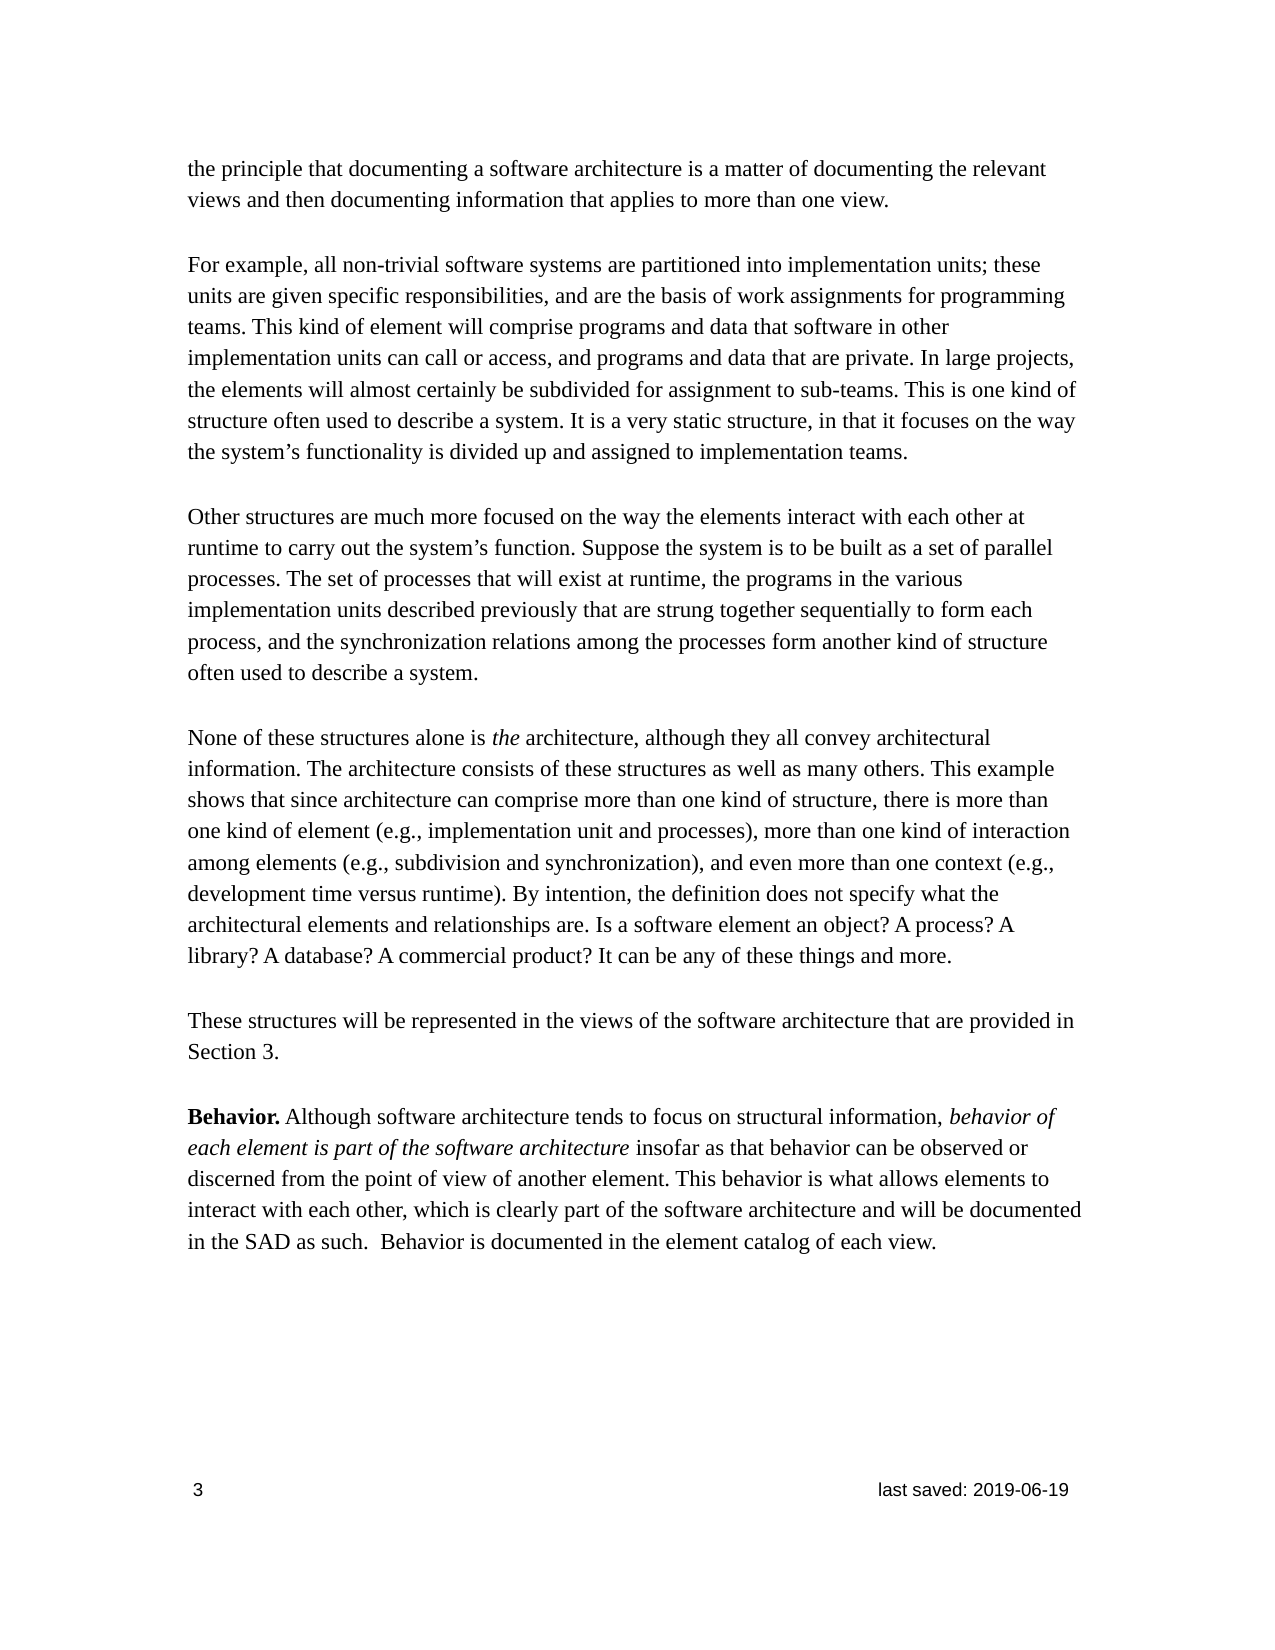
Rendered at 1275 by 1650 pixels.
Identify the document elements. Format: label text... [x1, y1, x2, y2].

text the principle that documenting a software architecture is a matter of documenting the relevant views and then documenting information that applies to more than one view. [187, 150, 1087, 212]
text Behavior. Although software architecture tends to focus on structural information, behavior of each element is part of the software architecture insofar as that behavior can be observed or discerned from the point of view of another element. This behavior is what allows elements to interact with each other, which is clearly part of the software architecture and will be documented in the SAD as such. Behavior is documented in the element catalog of each view. [187, 1098, 1087, 1254]
text For example, all non-trivial software systems are partitioned into implementation units; these units are given specific responsibilities, and are the basis of work assignments for programming teams. This kind of element will comprise programs and data that software in other implementation units can call or access, and programs and data that are private. In large projects, the elements will almost certainly be subdivided for assignment to sub-teams. This is one kind of structure often used to describe a system. It is a very static structure, in that it focuses on the way the system’s functionality is divided up and assigned to implementation teams. [187, 246, 1087, 464]
text None of these structures alone is the architecture, although they all convey architectural information. The architecture consists of these structures as well as many others. This example shows that since architecture can comprise more than one kind of structure, there is more than one kind of element (e.g., implementation unit and processes), more than one kind of interaction among elements (e.g., subdivision and synchronization), and even more than one context (e.g., development time versus runtime). By intention, the definition does not specify what the architectural elements and relationships are. Is a software element an object? A process? A library? A database? A commercial product? It can be any of these things and more. [187, 719, 1087, 969]
text These structures will be represented in the views of the software architecture that are provided in Section 3. [187, 1002, 1087, 1064]
text Other structures are much more focused on the way the elements interact with each other at runtime to carry out the system’s function. Suppose the system is to be built as a set of parallel processes. The set of processes that will exist at runtime, the programs in the various implementation units described previously that are strung together sequentially to form each process, and the synchronization relations among the processes form another kind of structure often used to describe a system. [187, 498, 1087, 685]
